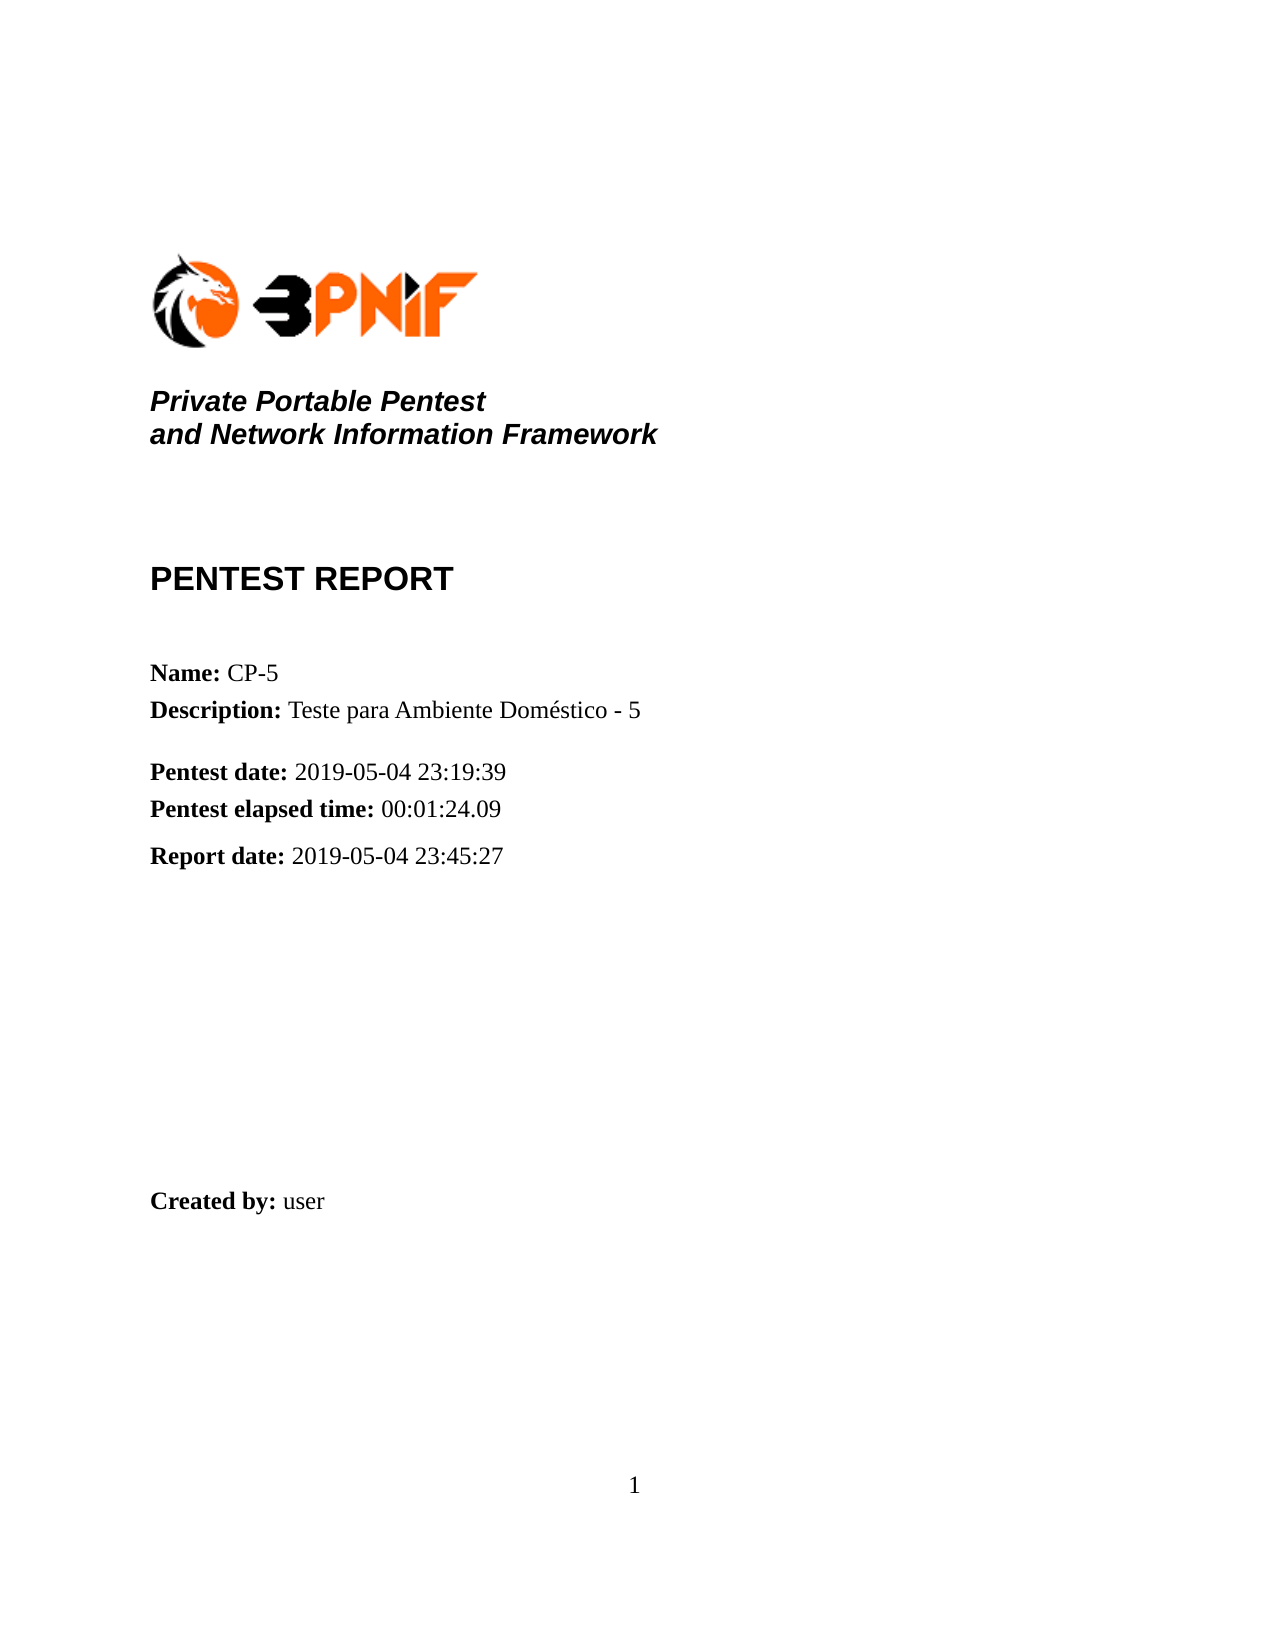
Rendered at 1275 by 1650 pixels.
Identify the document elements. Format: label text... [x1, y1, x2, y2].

text Pentest elapsed time: 00:01:24.09 [150, 794, 1125, 823]
text Pentest date: 2019-05-04 23:19:39 [150, 757, 1125, 785]
text Report date: 2019-05-04 23:45:27 [150, 841, 1125, 870]
text Name: CP-5 [150, 658, 1125, 686]
text Description: Teste para Ambiente Doméstico - 5 [150, 695, 1125, 724]
subtitle PENTEST REPORT [150, 559, 1125, 598]
picture [150, 244, 489, 359]
subtitle Private Portable Pentest and Network Information Framework [150, 384, 1125, 451]
text Created by: user [150, 1186, 1125, 1215]
